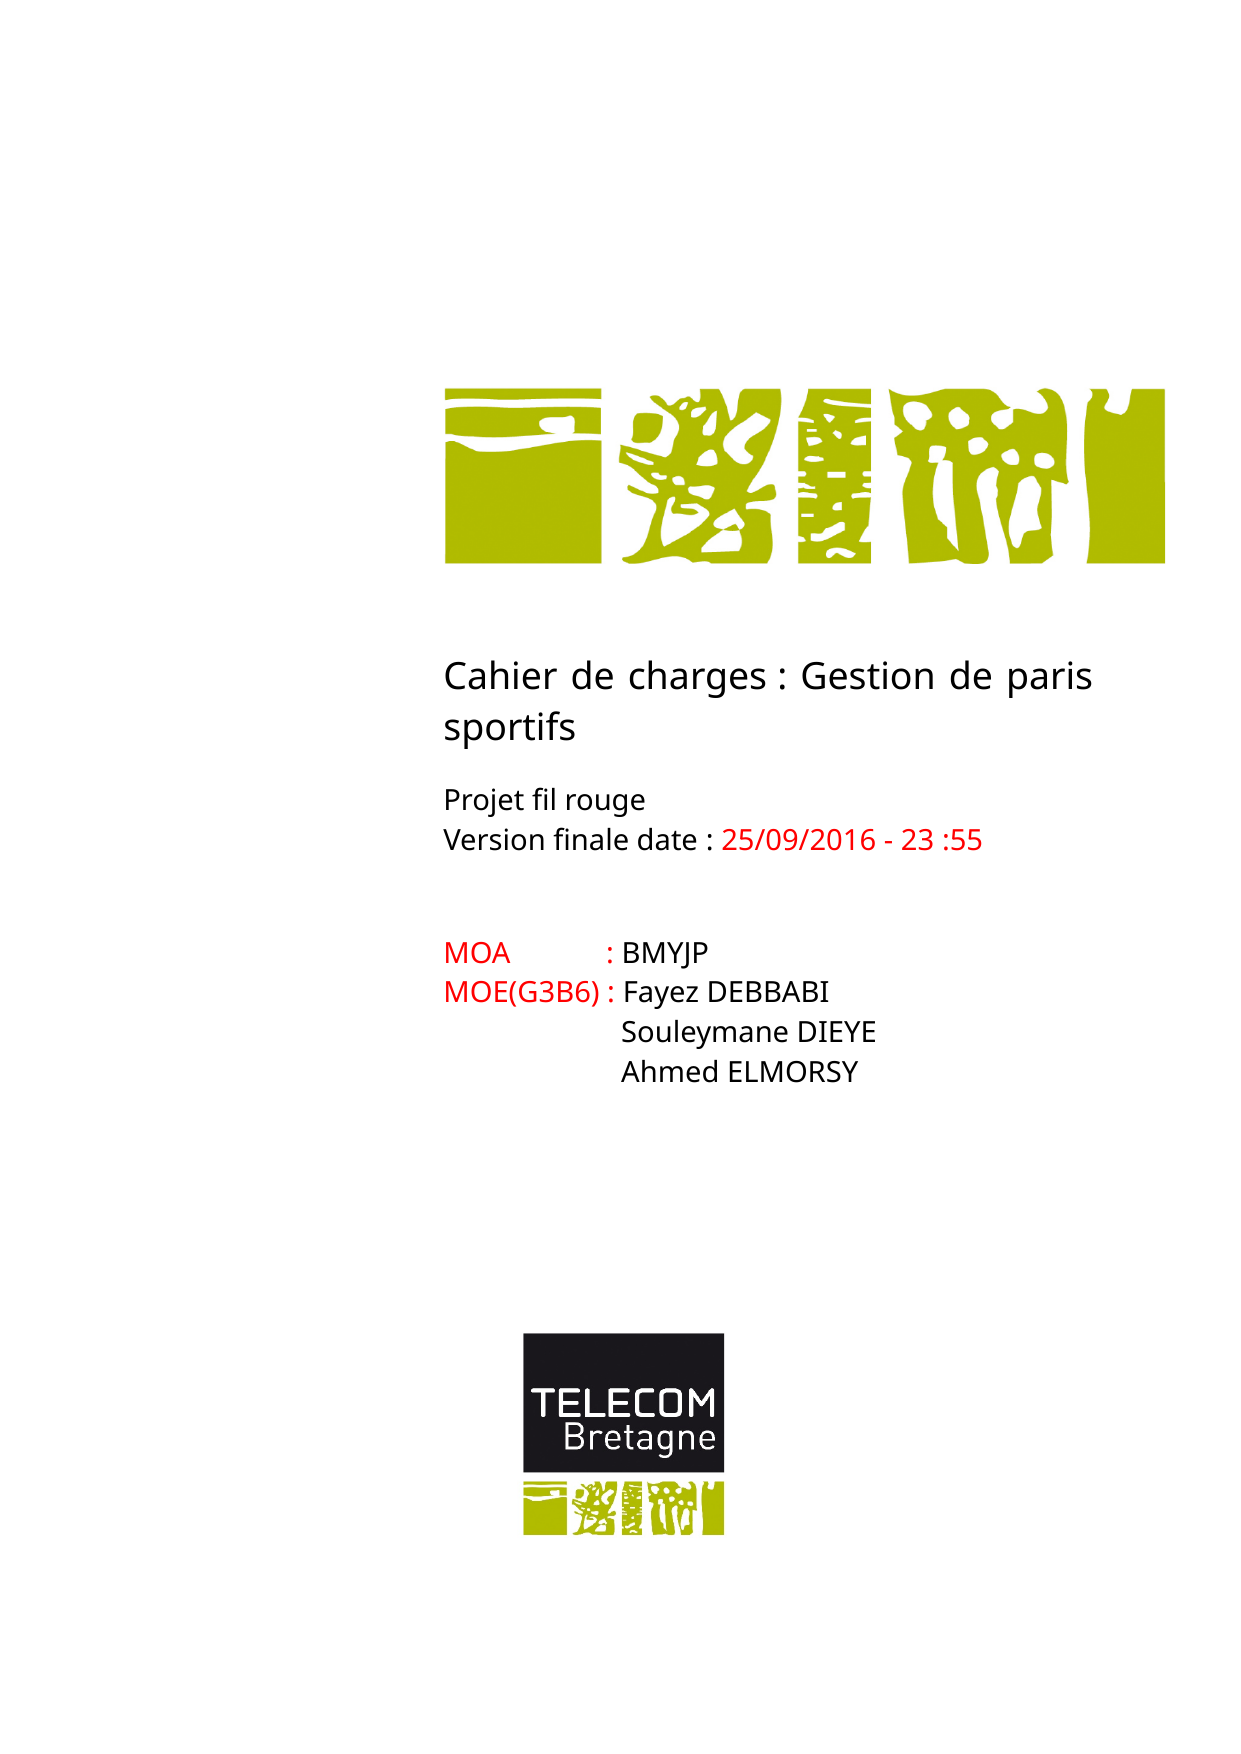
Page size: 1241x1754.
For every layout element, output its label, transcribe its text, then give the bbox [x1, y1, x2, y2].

text Projet fil rouge [148, 779, 1093, 819]
text MOA : BMYJP [148, 932, 1093, 972]
text Ahmed ELMORSY [148, 1051, 1093, 1091]
text MOE(G3B6) : Fayez DEBBABI [148, 972, 1093, 1011]
text Souleymane DIEYE [148, 1011, 1093, 1051]
text Version finale date : 25/09/2016 - 23 :55 [148, 819, 1093, 859]
text Cahier de charges : Gestion de paris sportifs [443, 649, 1093, 751]
